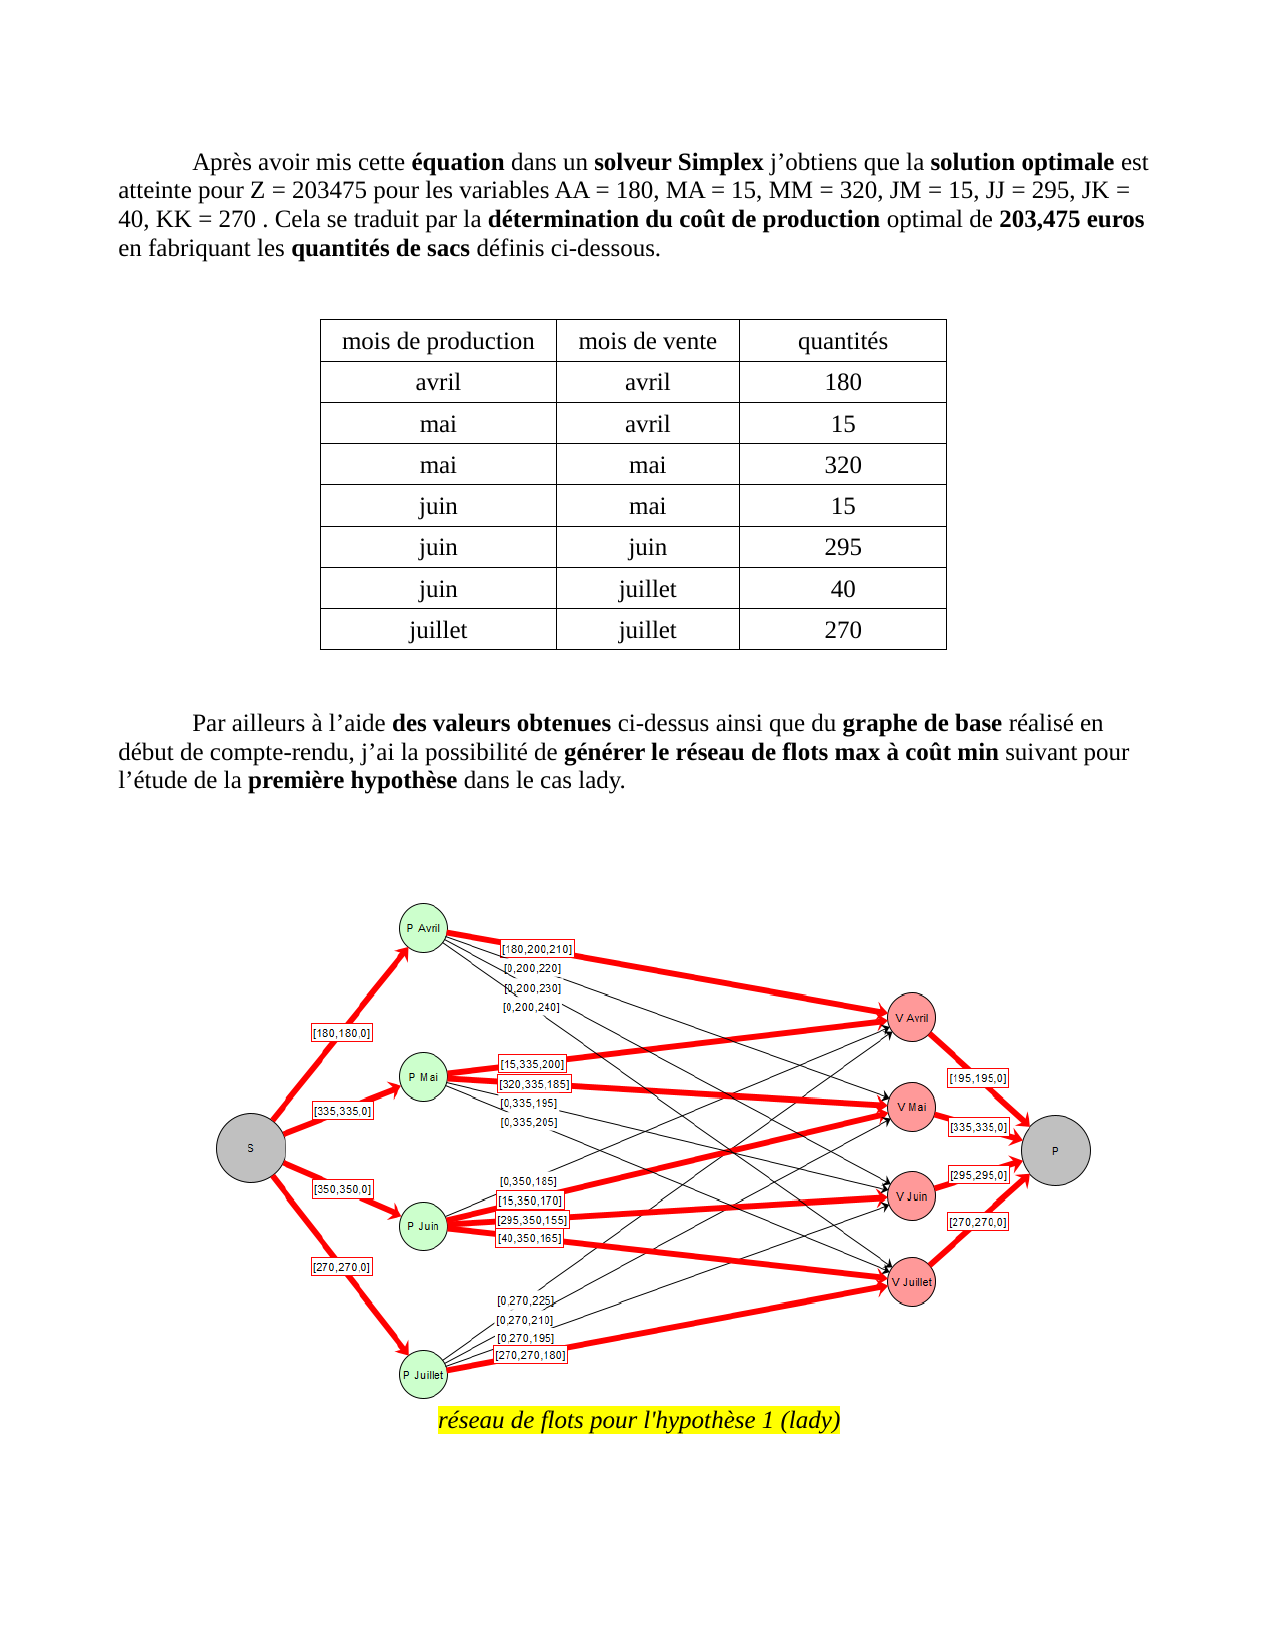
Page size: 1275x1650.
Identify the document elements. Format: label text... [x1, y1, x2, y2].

text Après avoir mis cette équation dans un solveur Simplex j’obtiens que la solution optimale est atteinte pour Z = 203475 pour les variables AA = 180, MA = 15, MM = 320, JM = 15, JJ = 295, JK = 40, KK = 270 . Cela se traduit par la détermination du coût de production optimal de 203,475 euros en fabriquant les quantités de sacs définis ci-dessous. [118, 147, 1157, 262]
table_cell mai [557, 444, 739, 484]
table_cell juin [321, 568, 556, 608]
table_cell mai [321, 444, 556, 484]
table_cell 295 [740, 527, 946, 567]
table_cell 270 [740, 609, 946, 649]
table_cell avril [557, 403, 739, 443]
table_header mois de vente [557, 320, 739, 361]
table_cell 320 [740, 444, 946, 484]
table_cell avril [321, 362, 556, 402]
table_cell 40 [740, 568, 946, 608]
table_cell mai [321, 403, 556, 443]
text réseau de flots pour l'hypothèse 1 (lady) [174, 1406, 1104, 1434]
table_cell juillet [557, 568, 739, 608]
table_cell juillet [557, 609, 739, 649]
table_cell 180 [740, 362, 946, 402]
table_cell avril [557, 362, 739, 402]
table_cell 15 [740, 485, 946, 526]
text Par ailleurs à l’aide des valeurs obtenues ci-dessus ainsi que du graphe de base réalisé en début de compte-rendu, j’ai la possibilité de générer le réseau de flots max à coût min suivant pour l’étude de la première hypothèse dans le cas lady. [118, 708, 1157, 794]
table_cell juillet [321, 609, 556, 649]
table_cell juin [557, 527, 739, 567]
table_cell 15 [740, 403, 946, 443]
table_cell juin [321, 485, 556, 526]
table_header quantités [740, 320, 946, 361]
picture [174, 893, 1104, 1406]
table_header mois de production [321, 320, 556, 361]
table_cell juin [321, 527, 556, 567]
table_cell mai [557, 485, 739, 526]
